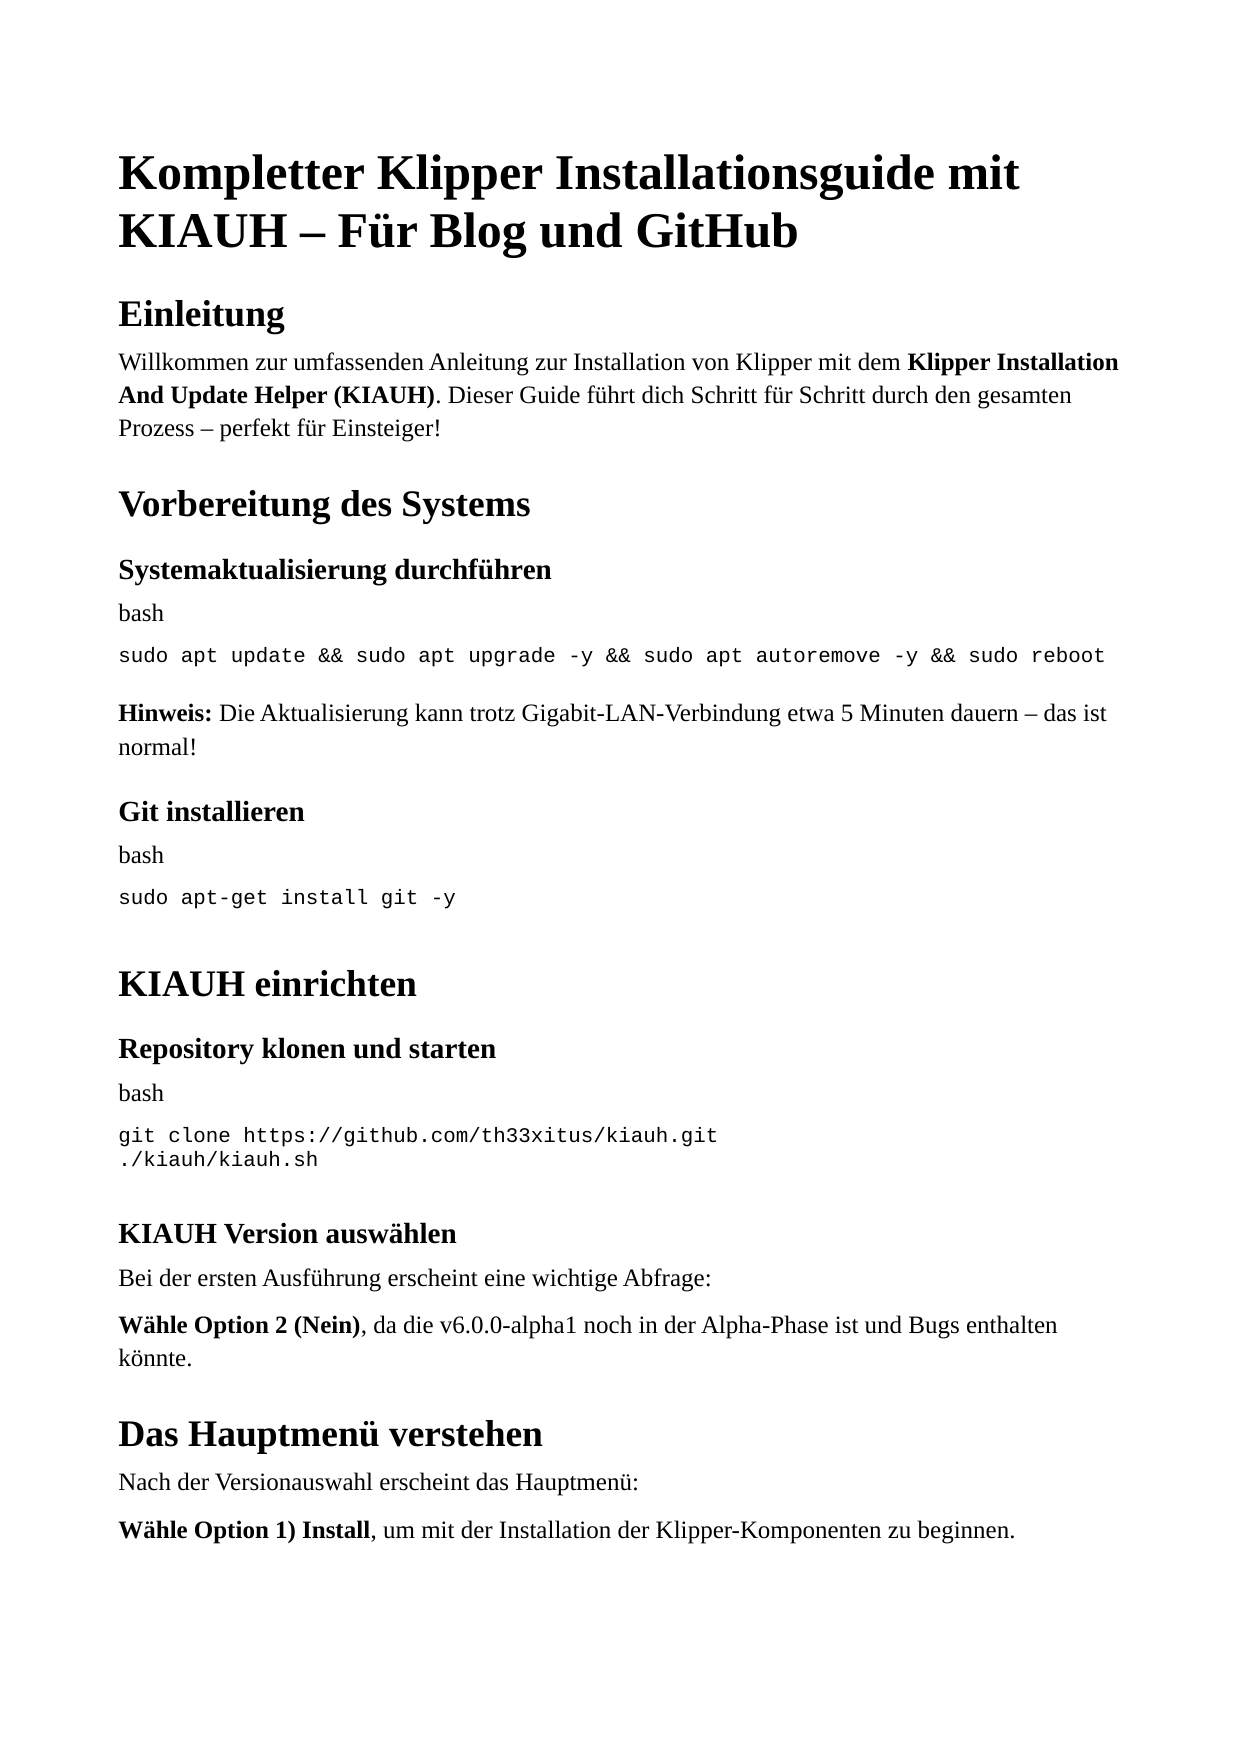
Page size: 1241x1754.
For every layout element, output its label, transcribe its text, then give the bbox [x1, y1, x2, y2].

subtitle Repository klonen und starten [118, 1032, 1122, 1065]
text Bei der ersten Ausführung erscheint eine wichtige Abfrage: [118, 1263, 1122, 1291]
text Hinweis: Die Aktualisierung kann trotz Gigabit-LAN-Verbindung etwa 5 Minuten dauern – das ist normal! [118, 698, 1122, 760]
subtitle KIAUH Version auswählen [118, 1217, 1122, 1250]
text git clone https://github.com/th33xitus/kiauh.git [118, 1125, 1122, 1149]
subtitle Vorbereitung des Systems [118, 482, 1122, 525]
subtitle Einleitung [118, 291, 1122, 334]
text bash [118, 1078, 1122, 1106]
text ./kiauh/kiauh.sh [118, 1149, 1122, 1172]
text bash [118, 598, 1122, 627]
text Wähle Option 2 (Nein), da die v6.0.0-alpha1 noch in der Alpha-Phase ist und Bugs enthalten könnte. [118, 1310, 1122, 1372]
subtitle KIAUH einrichten [118, 961, 1122, 1004]
text Willkommen zur umfassenden Anleitung zur Installation von Klipper mit dem Klipper Installation And Update Helper (KIAUH). Dieser Guide führt dich Schritt für Schritt durch den gesamten Prozess – perfekt für Einsteiger! [118, 347, 1122, 442]
text Wähle Option 1) Install, um mit der Installation der Klipper-Komponenten zu beginnen. [118, 1515, 1122, 1544]
subtitle Das Hauptmenü verstehen [118, 1412, 1122, 1455]
subtitle Git installieren [118, 794, 1122, 827]
text Nach der Versionauswahl erscheint das Hauptmenü: [118, 1467, 1122, 1496]
text sudo apt-get install git -y [118, 887, 1122, 911]
text sudo apt update && sudo apt upgrade -y && sudo apt autoremove -y && sudo reboot [118, 645, 1122, 669]
subtitle Systemaktualisierung durchführen [118, 552, 1122, 585]
text bash [118, 840, 1122, 868]
subtitle Kompletter Klipper Installationsguide mit KIAUH – Für Blog und GitHub [118, 143, 1122, 258]
